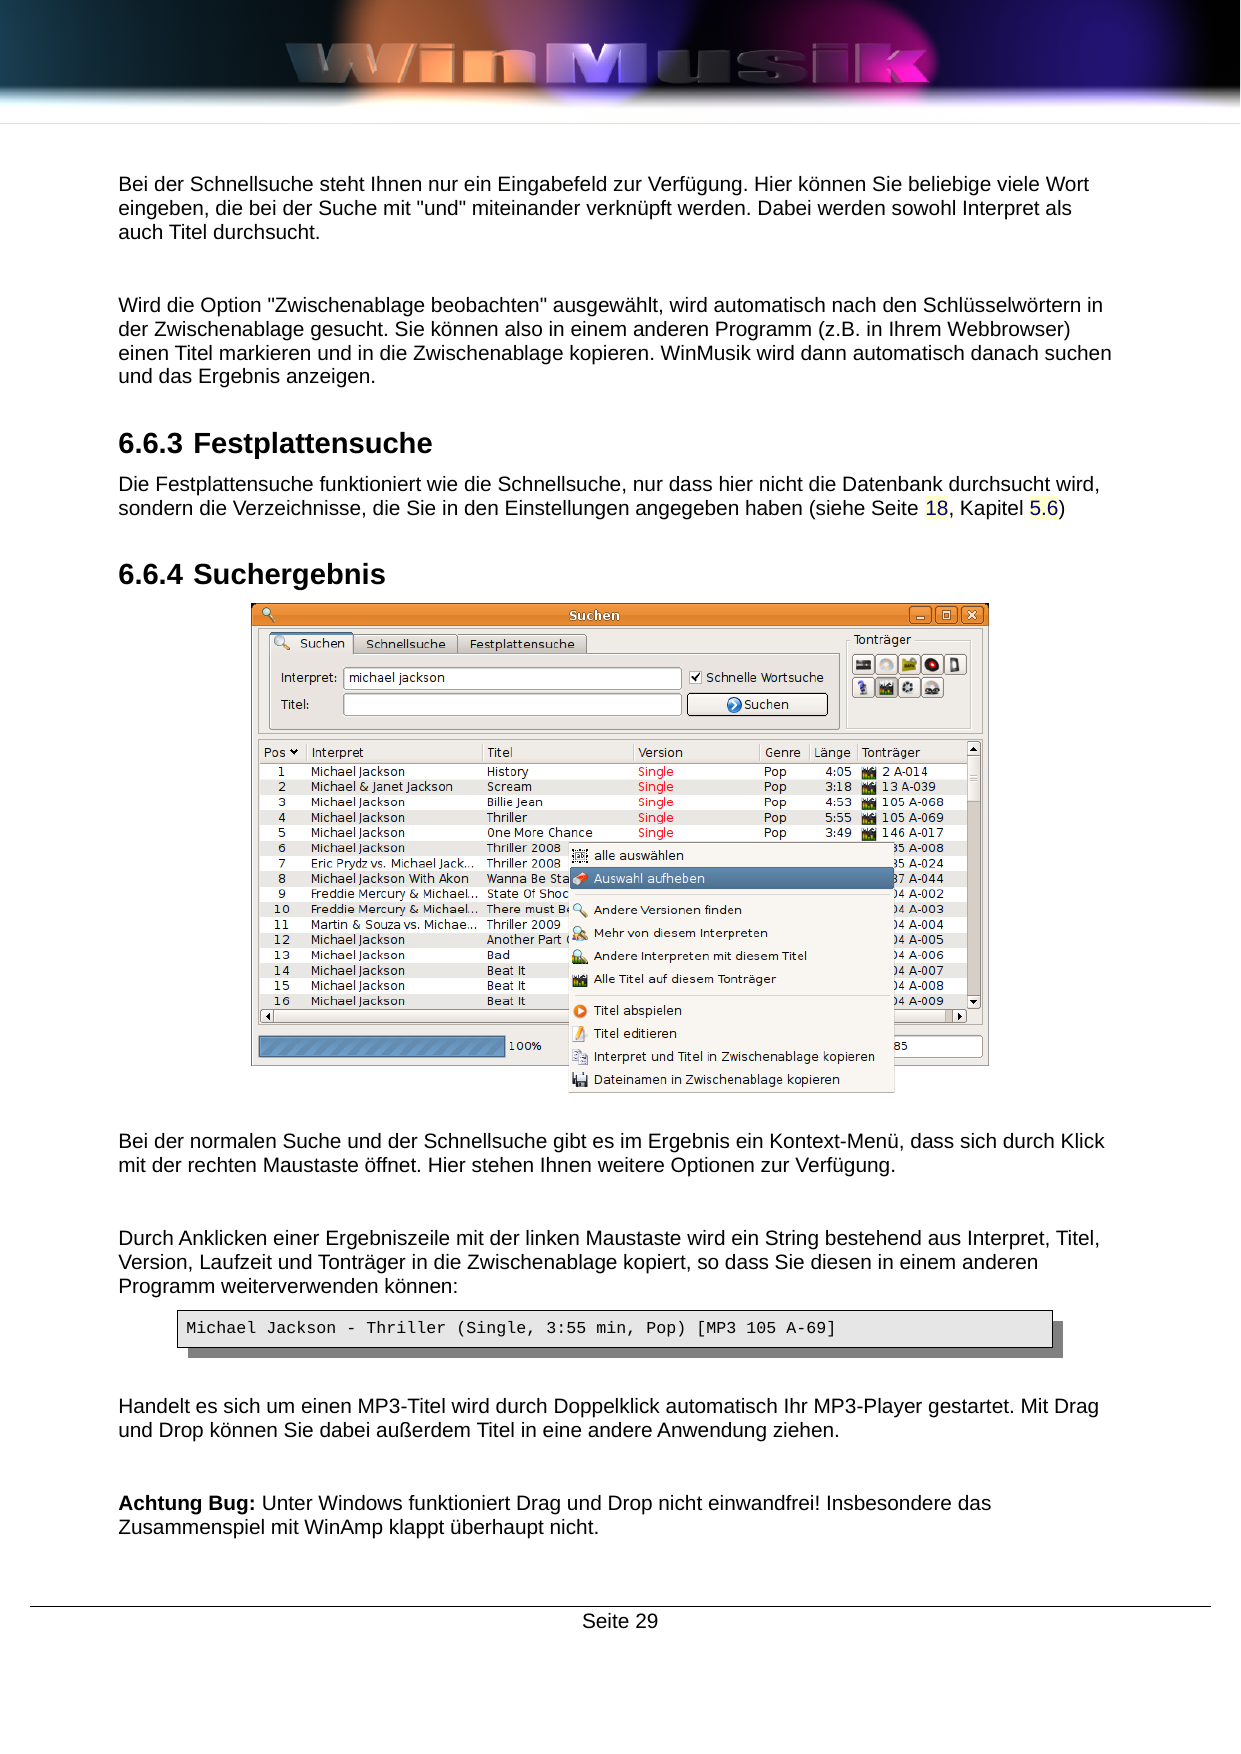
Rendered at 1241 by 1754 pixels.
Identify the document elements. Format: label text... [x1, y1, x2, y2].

text Handelt es sich um einen MP3-Titel wird durch Doppelklick automatisch Ihr MP3-Player gestartet. Mit Drag und Drop können Sie dabei außerdem Titel in eine andere Anwendung ziehen. [118, 1394, 1122, 1442]
text Die Festplattensuche funktioniert wie die Schnellsuche, nur dass hier nicht die Datenbank durchsucht wird, sondern die Verzeichnisse, die Sie in den Einstellungen angegeben haben (siehe Seite 18, Kapitel 5.6) [118, 472, 1122, 520]
text Durch Anklicken einer Ergebniszeile mit der linken Maustaste wird ein String bestehend aus Interpret, Titel, Version, Laufzeit und Tonträger in die Zwischenablage kopiert, so dass Sie diesen in einem anderen Programm weiterverwenden können: [118, 1226, 1122, 1298]
subtitle Suchergebnis [118, 557, 1122, 591]
text Michael Jackson - Thriller (Single, 3:55 min, Pop) [MP3 105 A-69] [178, 1311, 1052, 1347]
text Wird die Option "Zwischenablage beobachten" ausgewählt, wird automatisch nach den Schlüsselwörtern in der Zwischenablage gesucht. Sie können also in einem anderen Programm (z.B. in Ihrem Webbrowser) einen Titel markieren und in die Zwischenablage kopieren. WinMusik wird dann automatisch danach suchen und das Ergebnis anzeigen. [118, 292, 1122, 388]
subtitle Festplattensuche [118, 426, 1122, 459]
text Bei der Schnellsuche steht Ihnen nur ein Eingabefeld zur Verfügung. Hier können Sie beliebige viele Wort eingeben, die bei der Suche mit "und" miteinander verknüpft werden. Dabei werden sowohl Interpret als auch Titel durchsucht. [118, 172, 1122, 243]
text Achtung Bug: Unter Windows funktioniert Drag und Drop nicht einwandfrei! Insbesondere das Zusammenspiel mit WinAmp klappt überhaupt nicht. [118, 1491, 1122, 1539]
text Bei der normalen Suche und der Schnellsuche gibt es im Ergebnis ein Kontext-Menü, dass sich durch Klick mit der rechten Maustaste öffnet. Hier stehen Ihnen weitere Optionen zur Verfügung. [118, 1129, 1122, 1177]
picture [251, 603, 989, 1093]
